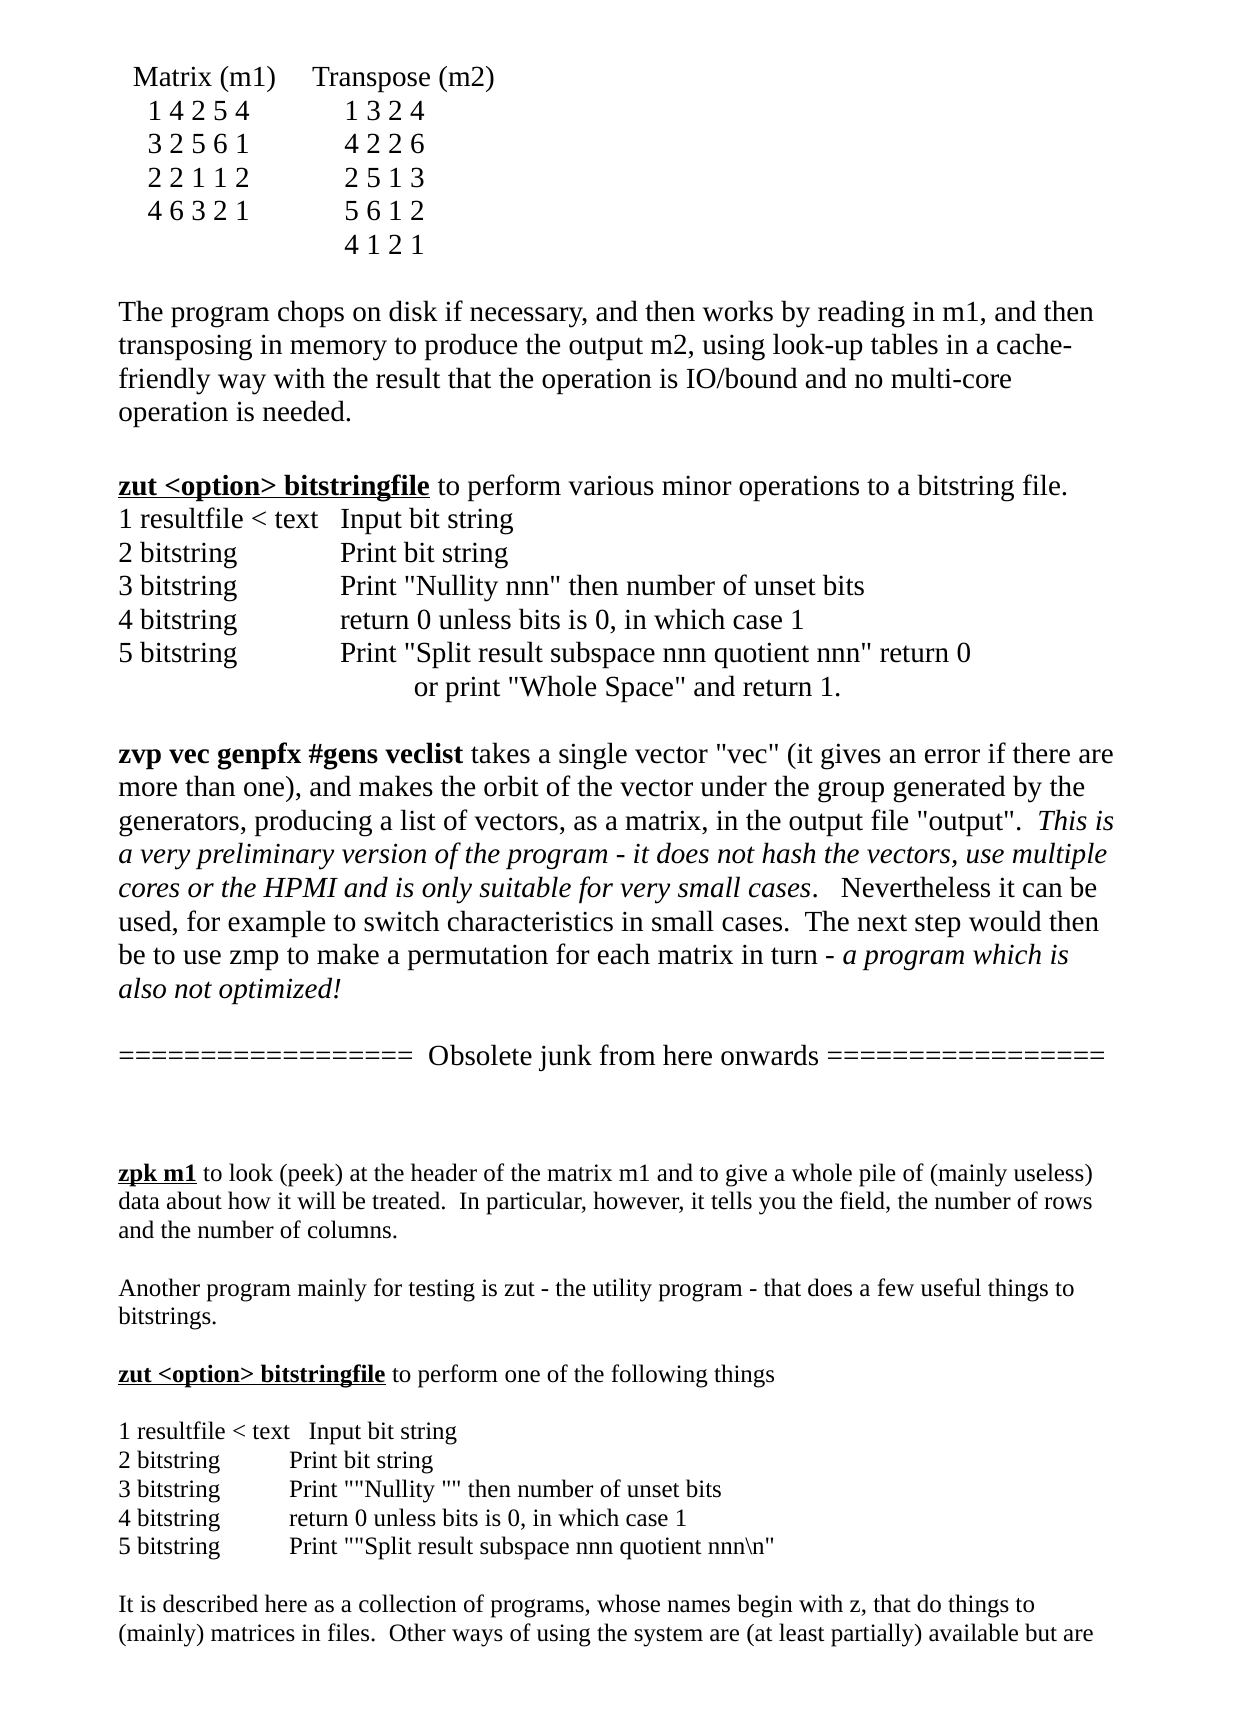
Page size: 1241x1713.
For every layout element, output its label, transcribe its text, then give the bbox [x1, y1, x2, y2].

text 1 resultfile < text Input bit string [118, 1416, 1122, 1445]
text The program chops on disk if necessary, and then works by reading in m1, and then transposing in memory to produce the output m2, using look-up tables in a cache-friendly way with the result that the operation is IO/bound and no multi-core operation is needed. [118, 294, 1122, 428]
text 4 6 3 2 1 5 6 1 2 [118, 193, 1122, 227]
text 5 bitstring Print "Split result subspace nnn quotient nnn" return 0 [118, 635, 1122, 669]
text zvp vec genpfx #gens veclist takes a single vector "vec" (it gives an error if there are more than one), and makes the orbit of the vector under the group generated by the generators, producing a list of vectors, as a matrix, in the output file "output". This is a very preliminary version of the program - it does not hash the vectors, use multiple cores or the HPMI and is only suitable for very small cases. Nevertheless it can be used, for example to switch characteristics in small cases. The next step would then be to use zmp to make a permutation for each matrix in turn - a program which is also not optimized! [118, 736, 1122, 1004]
text 5 bitstring Print ""Split result subspace nnn quotient nnn\n" [118, 1531, 1122, 1560]
text or print "Whole Space" and return 1. [118, 669, 1122, 702]
text ================== Obsolete junk from here onwards ================= [118, 1038, 1122, 1071]
text zut <option> bitstringfile to perform various minor operations to a bitstring file. [118, 468, 1122, 501]
text 4 bitstring return 0 unless bits is 0, in which case 1 [118, 1503, 1122, 1531]
text zpk m1 to look (peek) at the header of the matrix m1 and to give a whole pile of (mainly useless) data about how it will be treated. In particular, however, it tells you the field, the number of rows and the number of columns. [118, 1158, 1122, 1244]
text zut <option> bitstringfile to perform one of the following things [118, 1359, 1122, 1388]
text Matrix (m1) Transpose (m2) [118, 59, 1122, 93]
text Another program mainly for testing is zut - the utility program - that does a few useful things to bitstrings. [118, 1273, 1122, 1330]
text 2 bitstring Print bit string [118, 1445, 1122, 1474]
text 1 resultfile < text Input bit string [118, 501, 1122, 535]
text 3 2 5 6 1 4 2 2 6 [118, 126, 1122, 160]
text 1 4 2 5 4 1 3 2 4 [118, 93, 1122, 126]
text It is described here as a collection of programs, whose names begin with z, that do things to (mainly) matrices in files. Other ways of using the system are (at least partially) available but are [118, 1589, 1122, 1646]
text 3 bitstring Print "Nullity nnn" then number of unset bits [118, 568, 1122, 602]
text 3 bitstring Print ""Nullity "" then number of unset bits [118, 1474, 1122, 1503]
text 4 1 2 1 [118, 227, 1122, 260]
text 2 bitstring Print bit string [118, 535, 1122, 568]
text 4 bitstring return 0 unless bits is 0, in which case 1 [118, 602, 1122, 635]
text 2 2 1 1 2 2 5 1 3 [118, 160, 1122, 193]
